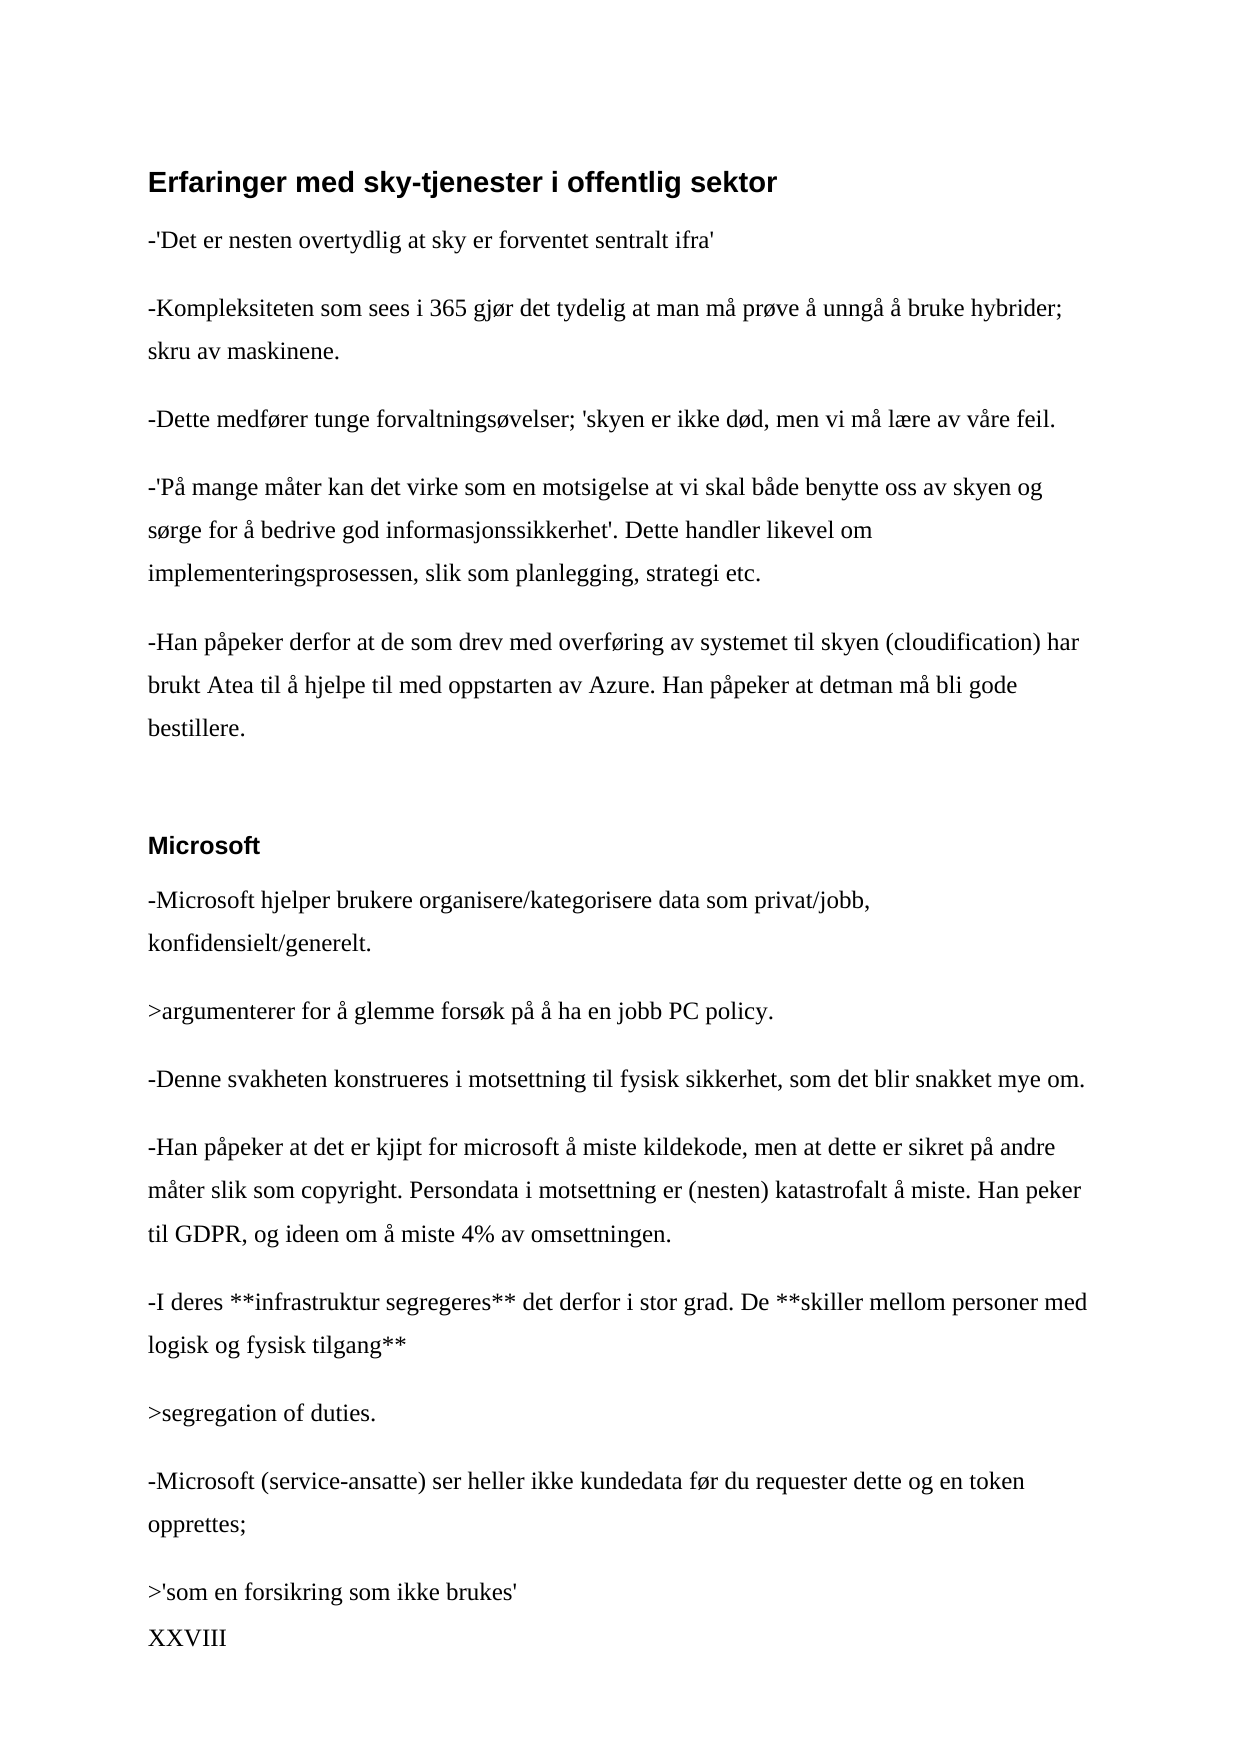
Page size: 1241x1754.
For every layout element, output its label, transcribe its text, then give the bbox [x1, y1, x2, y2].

text Microsoft [148, 831, 1092, 860]
text -'Det er nesten overtydlig at sky er forventet sentralt ifra' [148, 225, 1092, 253]
text >'som en forsikring som ikke brukes' [148, 1577, 1092, 1606]
text >segregation of duties. [148, 1398, 1092, 1427]
text -Han påpeker at det er kjipt for microsoft å miste kildekode, men at dette er sikret på andre måter slik som copyright. Persondata i motsettning er (nesten) katastrofalt å miste. Han peker til GDPR, og ideen om å miste 4% av omsettningen. [148, 1132, 1092, 1247]
text >argumenterer for å glemme forsøk på å ha en jobb PC policy. [148, 996, 1092, 1025]
text -Han påpeker derfor at de som drev med overføring av systemet til skyen (cloudification) har brukt Atea til å hjelpe til med oppstarten av Azure. Han påpeker at detman må bli gode bestillere. [148, 627, 1092, 742]
text -Microsoft (service-ansatte) ser heller ikke kundedata før du requester dette og en token opprettes; [148, 1466, 1092, 1538]
text -Kompleksiteten som sees i 365 gjør det tydelig at man må prøve å unngå å bruke hybrider; skru av maskinene. [148, 293, 1092, 365]
text -Dette medfører tunge forvaltningsøvelser; 'skyen er ikke død, men vi må lære av våre feil. [148, 404, 1092, 433]
text -'På mange måter kan det virke som en motsigelse at vi skal både benytte oss av skyen og sørge for å bedrive god informasjonssikkerhet'. Dette handler likevel om implementeringsprosessen, slik som planlegging, strategi etc. [148, 472, 1092, 587]
subtitle Erfaringer med sky-tjenester i offentlig sektor [148, 165, 1092, 199]
text -Microsoft hjelper brukere organisere/kategorisere data som privat/jobb, konfidensielt/generelt. [148, 885, 1092, 957]
text -I deres **infrastruktur segregeres** det derfor i stor grad. De **skiller mellom personer med logisk og fysisk tilgang** [148, 1287, 1092, 1359]
text -Denne svakheten konstrueres i motsettning til fysisk sikkerhet, som det blir snakket mye om. [148, 1064, 1092, 1093]
